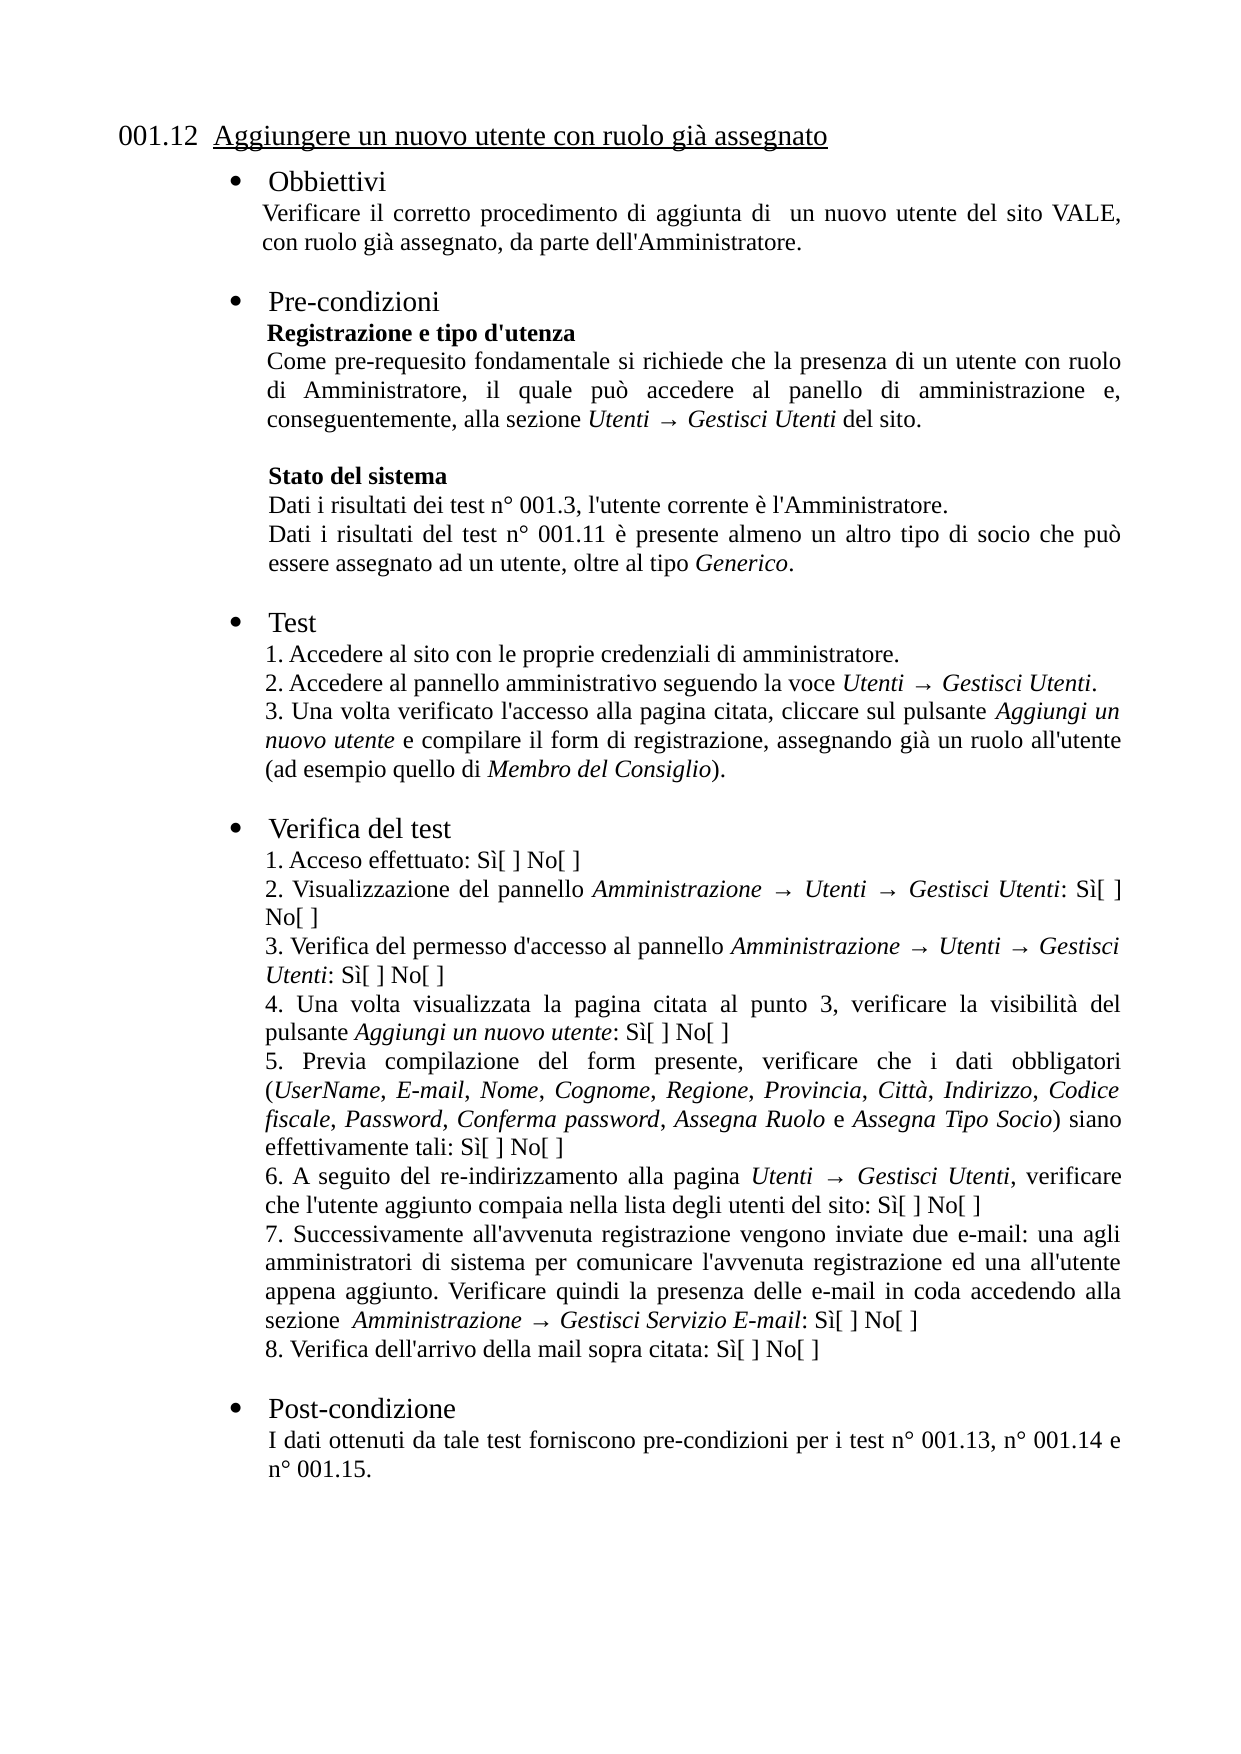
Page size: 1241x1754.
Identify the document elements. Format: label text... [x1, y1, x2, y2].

text 7. Successivamente all'avvenuta registrazione vengono inviate due e-mail: una agli amministratori di sistema per comunicare l'avvenuta registrazione ed una all'utente appena aggiunto. Verificare quindi la presenza delle e-mail in coda accedendo alla sezione Amministrazione → Gestisci Servizio E-mail: Sì[ ] No[ ] [265, 1219, 1122, 1334]
text Verificare il corretto procedimento di aggiunta di un nuovo utente del sito VALE, con ruolo già assegnato, da parte dell'Amministratore. [262, 198, 1122, 255]
text I dati ottenuti da tale test forniscono pre-condizioni per i test n° 001.13, n° 001.14 e n° 001.15. [268, 1425, 1122, 1482]
list 3. Una volta verificato l'accesso alla pagina citata, cliccare sul pulsante Aggiungi un nuovo utente e compilare il form di registrazione, assegnando già un ruolo all'utente (ad esempio quello di Membro del Consiglio). [265, 696, 1122, 783]
subtitle 001.12 Aggiungere un nuovo utente con ruolo già assegnato [118, 118, 1122, 152]
list Obbiettivi [231, 164, 1122, 198]
list Test [231, 605, 1122, 639]
text Dati i risultati del test n° 001.11 è presente almeno un altro tipo di socio che può essere assegnato ad un utente, oltre al tipo Generico. [268, 519, 1122, 576]
text 8. Verifica dell'arrivo della mail sopra citata: Sì[ ] No[ ] [265, 1334, 1122, 1362]
text 6. A seguito del re-indirizzamento alla pagina Utenti → Gestisci Utenti, verificare che l'utente aggiunto compaia nella lista degli utenti del sito: Sì[ ] No[ ] [265, 1161, 1122, 1219]
list 2. Accedere al pannello amministrativo seguendo la voce Utenti → Gestisci Utenti. [265, 668, 1122, 696]
text 3. Verifica del permesso d'accesso al pannello Amministrazione → Utenti → Gestisci Utenti: Sì[ ] No[ ] [265, 931, 1122, 989]
text 1. Accedere al sito con le proprie credenziali di amministratore. [265, 639, 1122, 668]
text Stato del sistema [268, 461, 1122, 490]
text Dati i risultati dei test n° 001.3, l'utente corrente è l'Amministratore. [268, 490, 1122, 519]
text 4. Una volta visualizzata la pagina citata al punto 3, verificare la visibilità del pulsante Aggiungi un nuovo utente: Sì[ ] No[ ] [265, 989, 1122, 1046]
text Registrazione e tipo d'utenza [267, 318, 1122, 346]
text 2. Visualizzazione del pannello Amministrazione → Utenti → Gestisci Utenti: Sì[ ] No[ ] [265, 874, 1122, 931]
list Pre-condizioni [231, 284, 1122, 318]
text 1. Acceso effettuato: Sì[ ] No[ ] [265, 845, 1122, 874]
list Verifica del test [231, 811, 1122, 845]
list Post-condizione [231, 1391, 1122, 1425]
text 5. Previa compilazione del form presente, verificare che i dati obbligatori (UserName, E-mail, Nome, Cognome, Regione, Provincia, Città, Indirizzo, Codice fiscale, Password, Conferma password, Assegna Ruolo e Assegna Tipo Socio) siano effettivamente tali: Sì[ ] No[ ] [265, 1046, 1122, 1161]
text Come pre-requesito fondamentale si richiede che la presenza di un utente con ruolo di Amministratore, il quale può accedere al panello di amministrazione e, conseguentemente, alla sezione Utenti → Gestisci Utenti del sito. [267, 346, 1122, 433]
